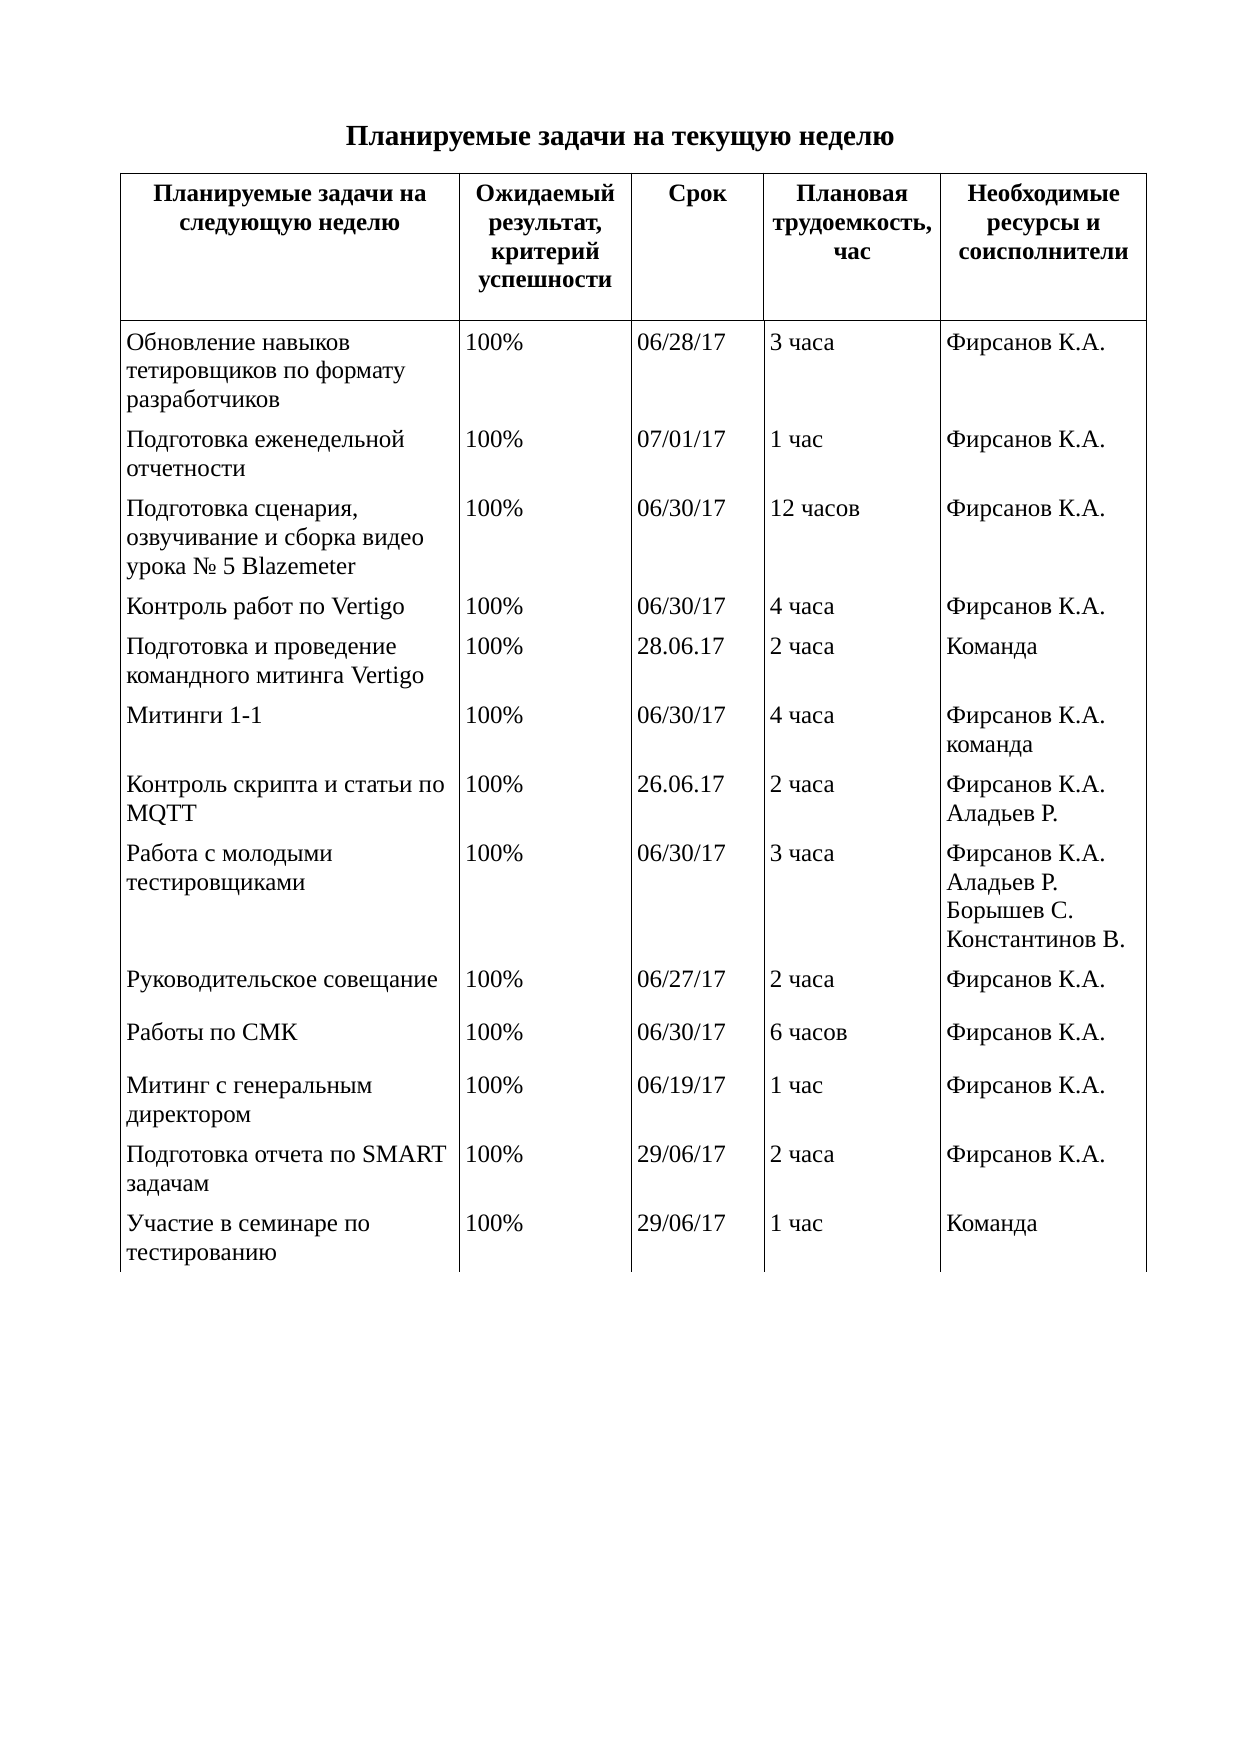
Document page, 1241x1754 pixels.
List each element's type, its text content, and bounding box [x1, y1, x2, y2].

table_cell 3 часа [765, 321, 940, 419]
table_cell 29/06/17 [632, 1134, 764, 1203]
table_cell 07/01/17 [632, 419, 764, 488]
table_cell Митинг с генеральным директором [121, 1065, 459, 1134]
table_cell Обновление навыков тетировщиков по формату разработчиков [121, 321, 459, 419]
table_cell Подготовка сценария, озвучивание и сборка видео урока № 5 Blazemeter [121, 488, 459, 585]
table_cell 06/30/17 [632, 1012, 764, 1065]
table_cell 100% [460, 833, 631, 959]
table_header Плановая трудоемкость, час [764, 174, 940, 320]
table_header Планируемые задачи на следующую неделю [121, 174, 459, 320]
table_cell Команда [941, 1203, 1146, 1272]
table_cell Подготовка еженедельной отчетности [121, 419, 459, 488]
table_cell Фирсанов К.А. [941, 959, 1146, 1012]
table_cell Фирсанов К.А. [941, 419, 1146, 488]
table_cell 12 часов [765, 488, 940, 585]
table_cell Подготовка и проведение командного митинга Vertigo [121, 626, 459, 694]
table_cell 100% [460, 488, 631, 585]
table_cell Фирсанов К.А. [941, 321, 1146, 419]
table_cell 28.06.17 [632, 626, 764, 694]
table_cell Фирсанов К.А. [941, 585, 1146, 626]
table_cell 100% [460, 1012, 631, 1065]
table_cell 3 часа [765, 833, 940, 959]
table_cell 06/19/17 [632, 1065, 764, 1134]
table_cell Работы по СМК [121, 1012, 459, 1065]
table_cell 100% [460, 695, 631, 763]
table_cell 2 часа [765, 764, 940, 832]
table_header Срок [632, 174, 763, 320]
table_cell Команда [941, 626, 1146, 694]
table_cell Контроль скрипта и статьи по MQTT [121, 764, 459, 832]
table_cell 2 часа [765, 1134, 940, 1203]
table_cell 2 часа [765, 959, 940, 1012]
table_cell 1 час [765, 1203, 940, 1272]
table_cell Фирсанов К.А. [941, 488, 1146, 585]
table_cell 100% [460, 585, 631, 626]
table_cell 100% [460, 321, 631, 419]
table_cell 06/28/17 [632, 321, 764, 419]
table_cell 100% [460, 959, 631, 1012]
table_cell 6 часов [765, 1012, 940, 1065]
table_header Необходимые ресурсы и соисполнители [941, 174, 1146, 320]
table_cell 2 часа [765, 626, 940, 694]
table_cell Руководительское совещание [121, 959, 459, 1012]
table_cell Подготовка отчета по SMART задачам [121, 1134, 459, 1203]
table_cell Фирсанов К.А. Аладьев Р. Борышев С. Константинов В. [941, 833, 1146, 959]
table_cell 06/30/17 [632, 833, 764, 959]
table_cell 1 час [765, 1065, 940, 1134]
table_cell 1 час [765, 419, 940, 488]
table_cell Фирсанов К.А. [941, 1065, 1146, 1134]
table_cell 06/27/17 [632, 959, 764, 1012]
table_cell Контроль работ по Vertigo [121, 585, 459, 626]
table_cell Митинги 1-1 [121, 695, 459, 763]
table_cell Работа с молодыми тестировщиками [121, 833, 459, 959]
table_cell Фирсанов К.А. команда [941, 695, 1146, 763]
table_cell 100% [460, 1203, 631, 1272]
table_cell 06/30/17 [632, 488, 764, 585]
table_cell 100% [460, 419, 631, 488]
table_cell 100% [460, 1134, 631, 1203]
table_cell Участие в семинаре по тестированию [121, 1203, 459, 1272]
table_cell Фирсанов К.А. [941, 1134, 1146, 1203]
table_cell 29/06/17 [632, 1203, 764, 1272]
table_cell 06/30/17 [632, 695, 764, 763]
table_cell 100% [460, 764, 631, 832]
text Планируемые задачи на текущую неделю [118, 118, 1122, 152]
table_cell 100% [460, 626, 631, 694]
table_cell 4 часа [765, 695, 940, 763]
table_cell Фирсанов К.А. [941, 1012, 1146, 1065]
table_header Ожидаемый результат, критерий успешности [460, 174, 631, 320]
table_cell Фирсанов К.А. Аладьев Р. [941, 764, 1146, 832]
table_cell 06/30/17 [632, 585, 764, 626]
table_cell 100% [460, 1065, 631, 1134]
table_cell 4 часа [765, 585, 940, 626]
table_cell 26.06.17 [632, 764, 764, 832]
